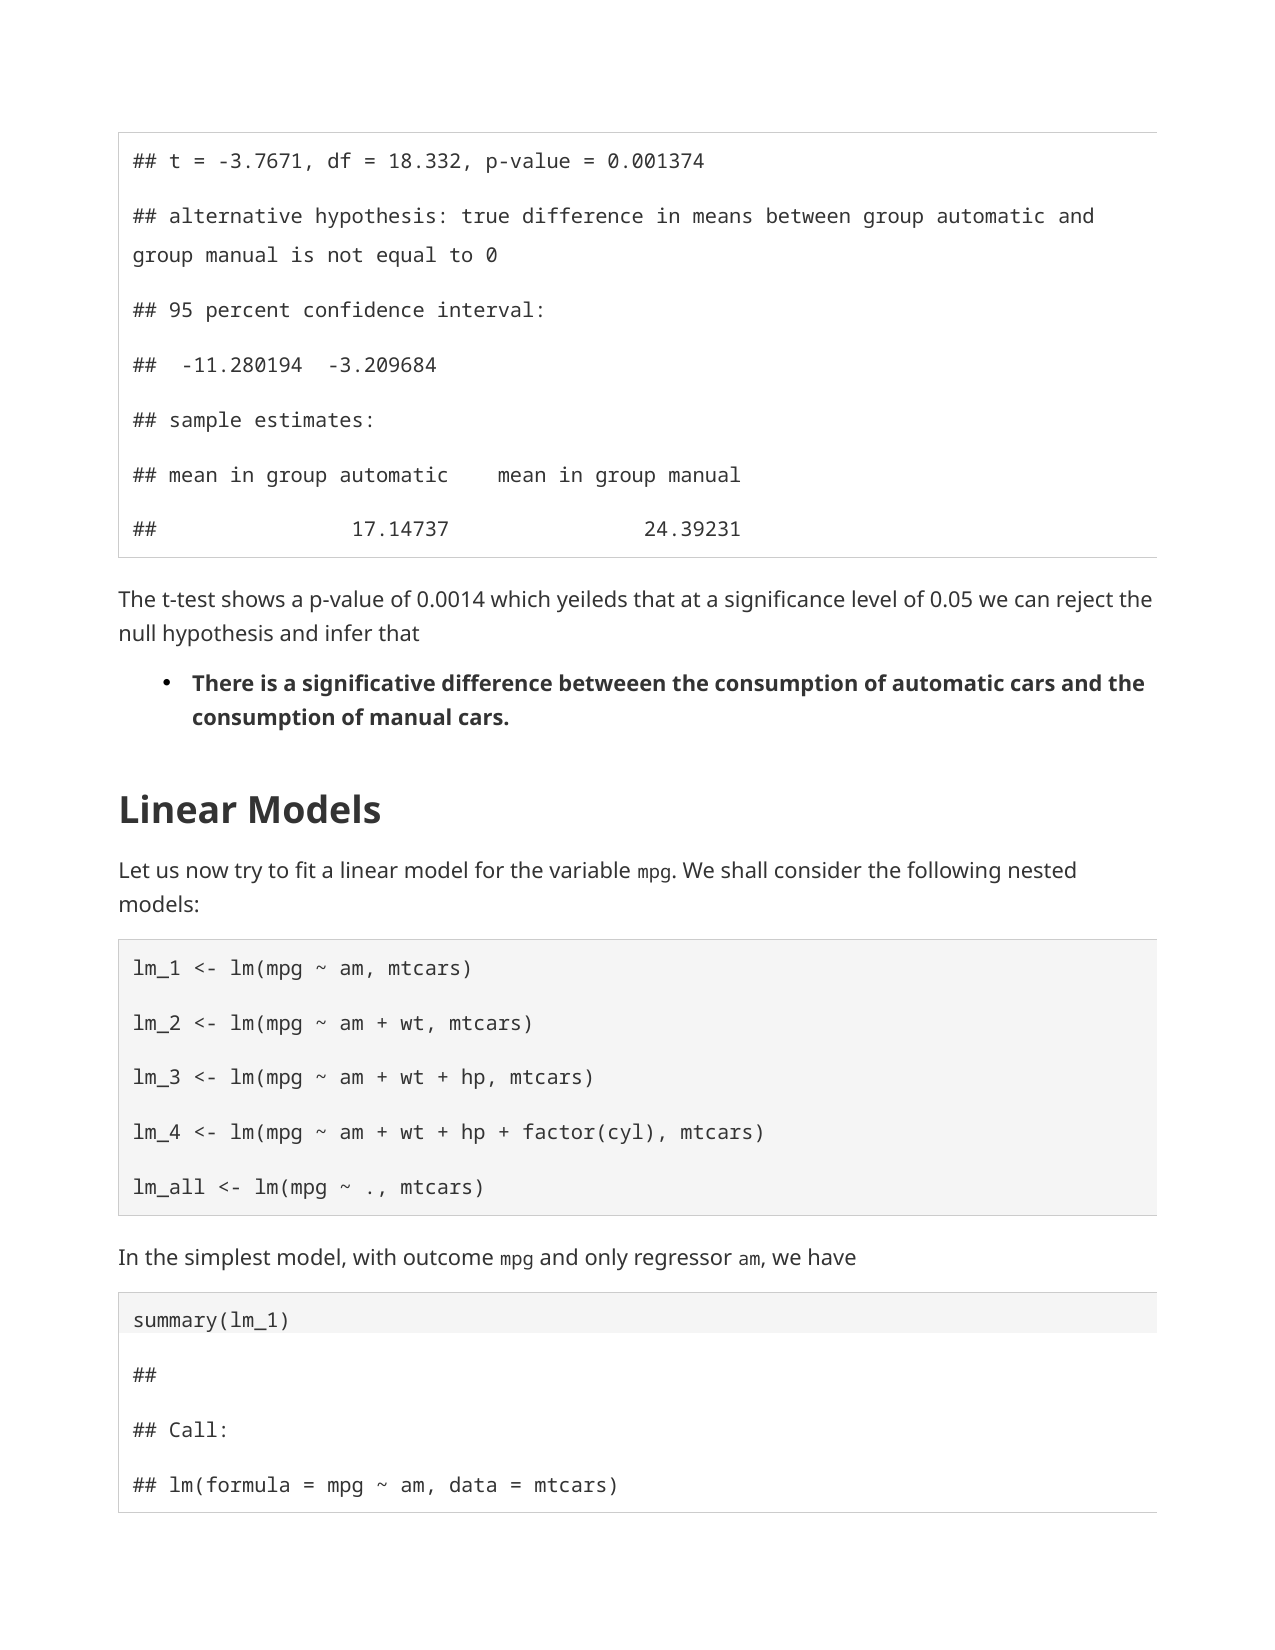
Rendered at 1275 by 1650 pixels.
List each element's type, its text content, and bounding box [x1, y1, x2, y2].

text lm_all <- lm(mpg ~ ., mtcars) [119, 1159, 1157, 1215]
text ## -11.280194 -3.209684 [119, 336, 1157, 378]
text lm_4 <- lm(mpg ~ am + wt + hp + factor(cyl), mtcars) [119, 1104, 1157, 1146]
text ## mean in group automatic mean in group manual [119, 446, 1157, 488]
text lm_3 <- lm(mpg ~ am + wt + hp, mtcars) [119, 1049, 1157, 1091]
text ## [119, 1347, 1157, 1388]
subtitle Linear Models [118, 783, 1157, 834]
text ## alternative hypothesis: true difference in means between group automatic and group manual is not equal to 0 [119, 187, 1157, 268]
text In the simplest model, with outcome mpg and only regressor am, we have [118, 1242, 1157, 1272]
text lm_2 <- lm(mpg ~ am + wt, mtcars) [119, 994, 1157, 1036]
text ## Call: [119, 1401, 1157, 1443]
text summary(lm_1) [119, 1293, 1157, 1333]
text ## 17.14737 24.39231 [119, 501, 1157, 557]
text ## lm(formula = mpg ~ am, data = mtcars) [119, 1456, 1157, 1512]
list There is a significative difference betweeen the consumption of automatic cars and the consumption of manual cars. [162, 668, 1157, 732]
text lm_1 <- lm(mpg ~ am, mtcars) [119, 940, 1157, 981]
text ## t = -3.7671, df = 18.332, p-value = 0.001374 [119, 133, 1157, 174]
text ## sample estimates: [119, 391, 1157, 433]
text The t-test shows a p-value of 0.0014 which yeileds that at a significance level of 0.05 we can reject the null hypothesis and infer that [118, 584, 1157, 648]
text Let us now try to fit a linear model for the variable mpg. We shall consider the following nested models: [118, 855, 1157, 919]
text ## 95 percent confidence interval: [119, 281, 1157, 323]
